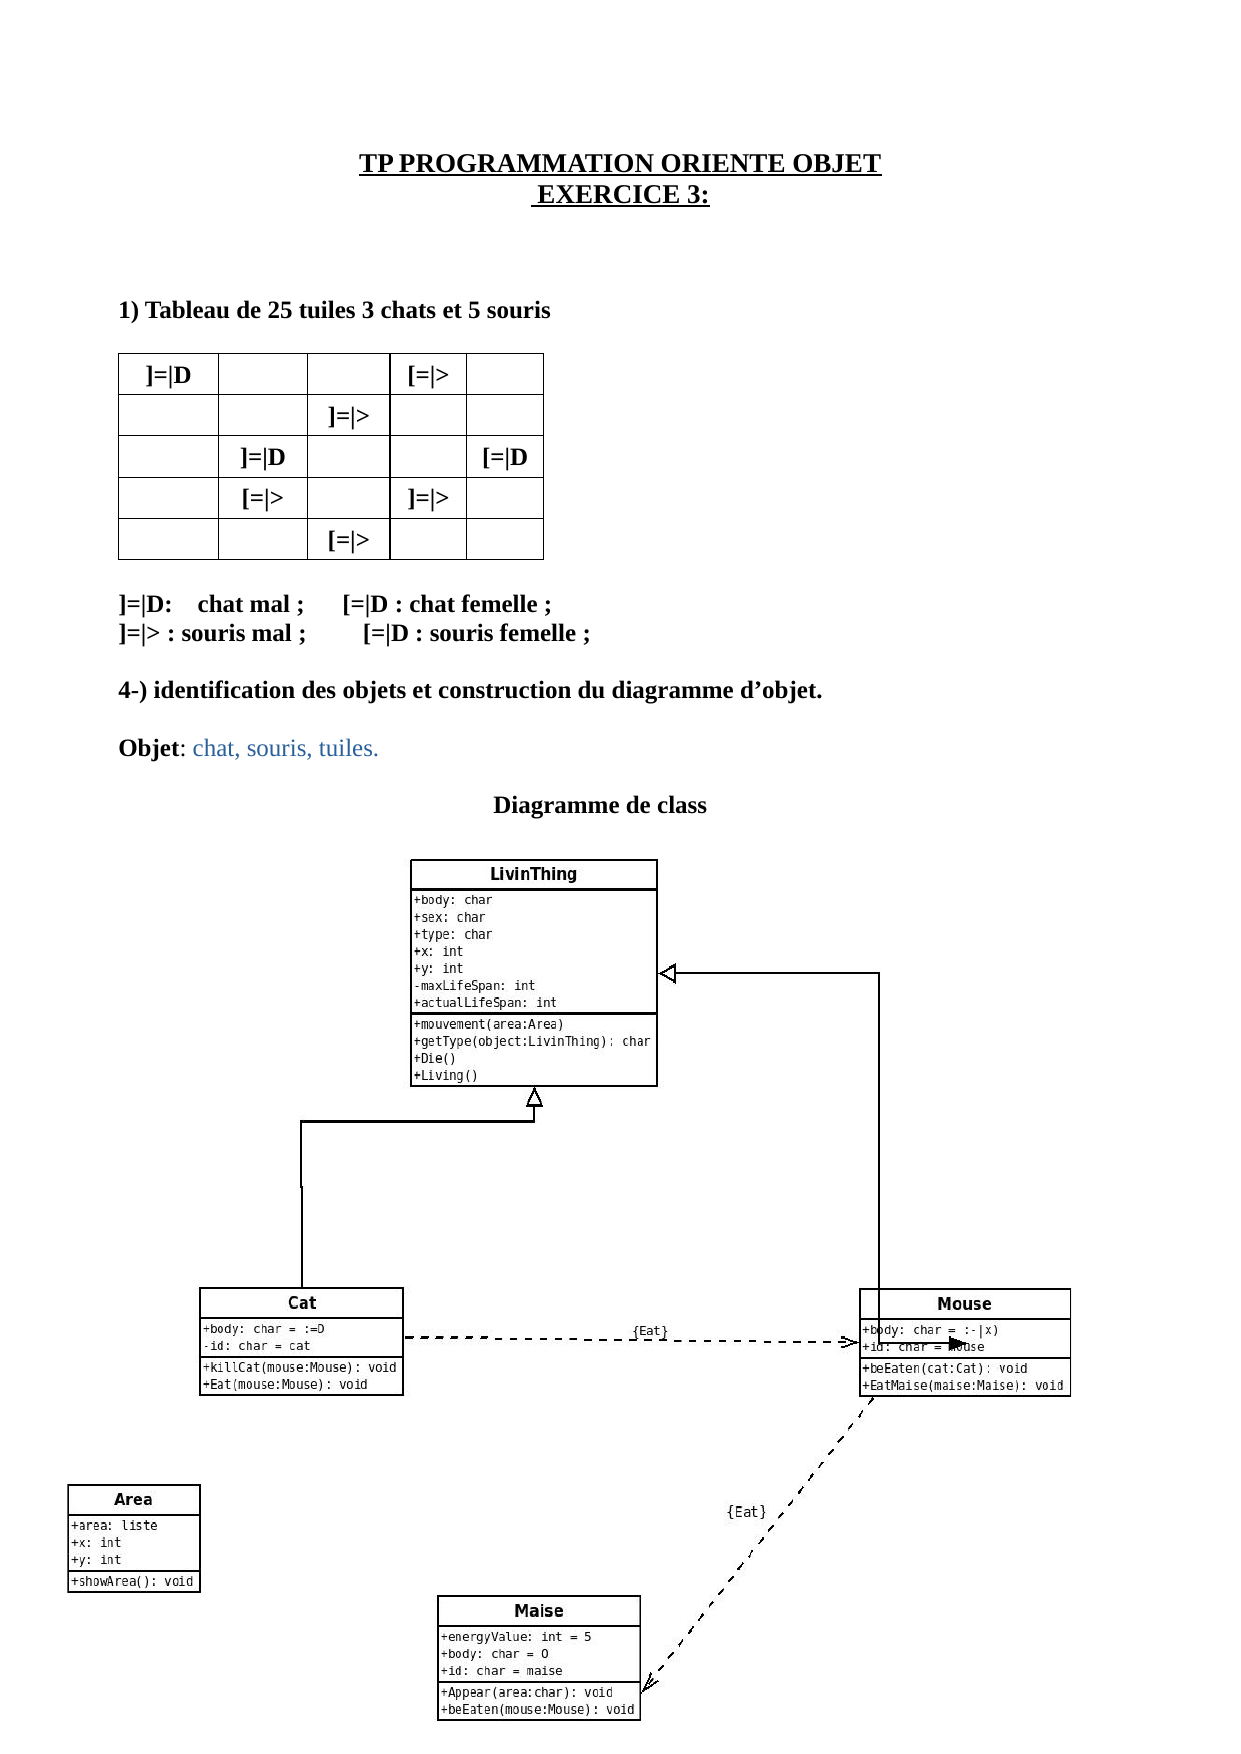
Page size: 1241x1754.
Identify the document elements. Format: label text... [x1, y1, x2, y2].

table_cell [119, 395, 218, 435]
text 1) Tableau de 25 tuiles 3 chats et 5 souris [118, 295, 1122, 324]
text TP PROGRAMMATION ORIENTE OBJET [118, 147, 1122, 178]
table_cell [391, 395, 466, 435]
table_cell [=|D [467, 436, 543, 477]
table_cell [467, 478, 543, 518]
table_header [=|> [391, 354, 466, 394]
table_header [219, 354, 307, 394]
table_header ]=|D [119, 354, 218, 394]
table_cell [119, 478, 218, 518]
table_cell [=|> [308, 519, 389, 559]
table_cell [=|> [219, 478, 307, 518]
table_cell [219, 395, 307, 435]
table_cell ]=|> [308, 395, 389, 435]
text ]=|> : souris mal ; [=|D : souris femelle ; [118, 618, 1122, 646]
table_cell [308, 436, 389, 477]
table_cell [308, 478, 389, 518]
table_cell ]=|D [219, 436, 307, 477]
table_cell [467, 395, 543, 435]
text Diagramme de class [118, 790, 1122, 819]
table_cell [119, 436, 218, 477]
picture [67, 859, 1072, 1724]
table_cell [119, 519, 218, 559]
table_cell ]=|> [391, 478, 466, 518]
text 4-) identification des objets et construction du diagramme d’objet. [118, 675, 1122, 704]
table_cell [219, 519, 307, 559]
table_cell [467, 519, 543, 559]
table_cell [391, 519, 466, 559]
text Objet: chat, souris, tuiles. [118, 733, 1122, 761]
table_header [467, 354, 543, 394]
text ]=|D: chat mal ; [=|D : chat femelle ; [118, 589, 1122, 618]
text EXERCICE 3: [118, 178, 1122, 209]
table_header [308, 354, 389, 394]
table_cell [391, 436, 466, 477]
